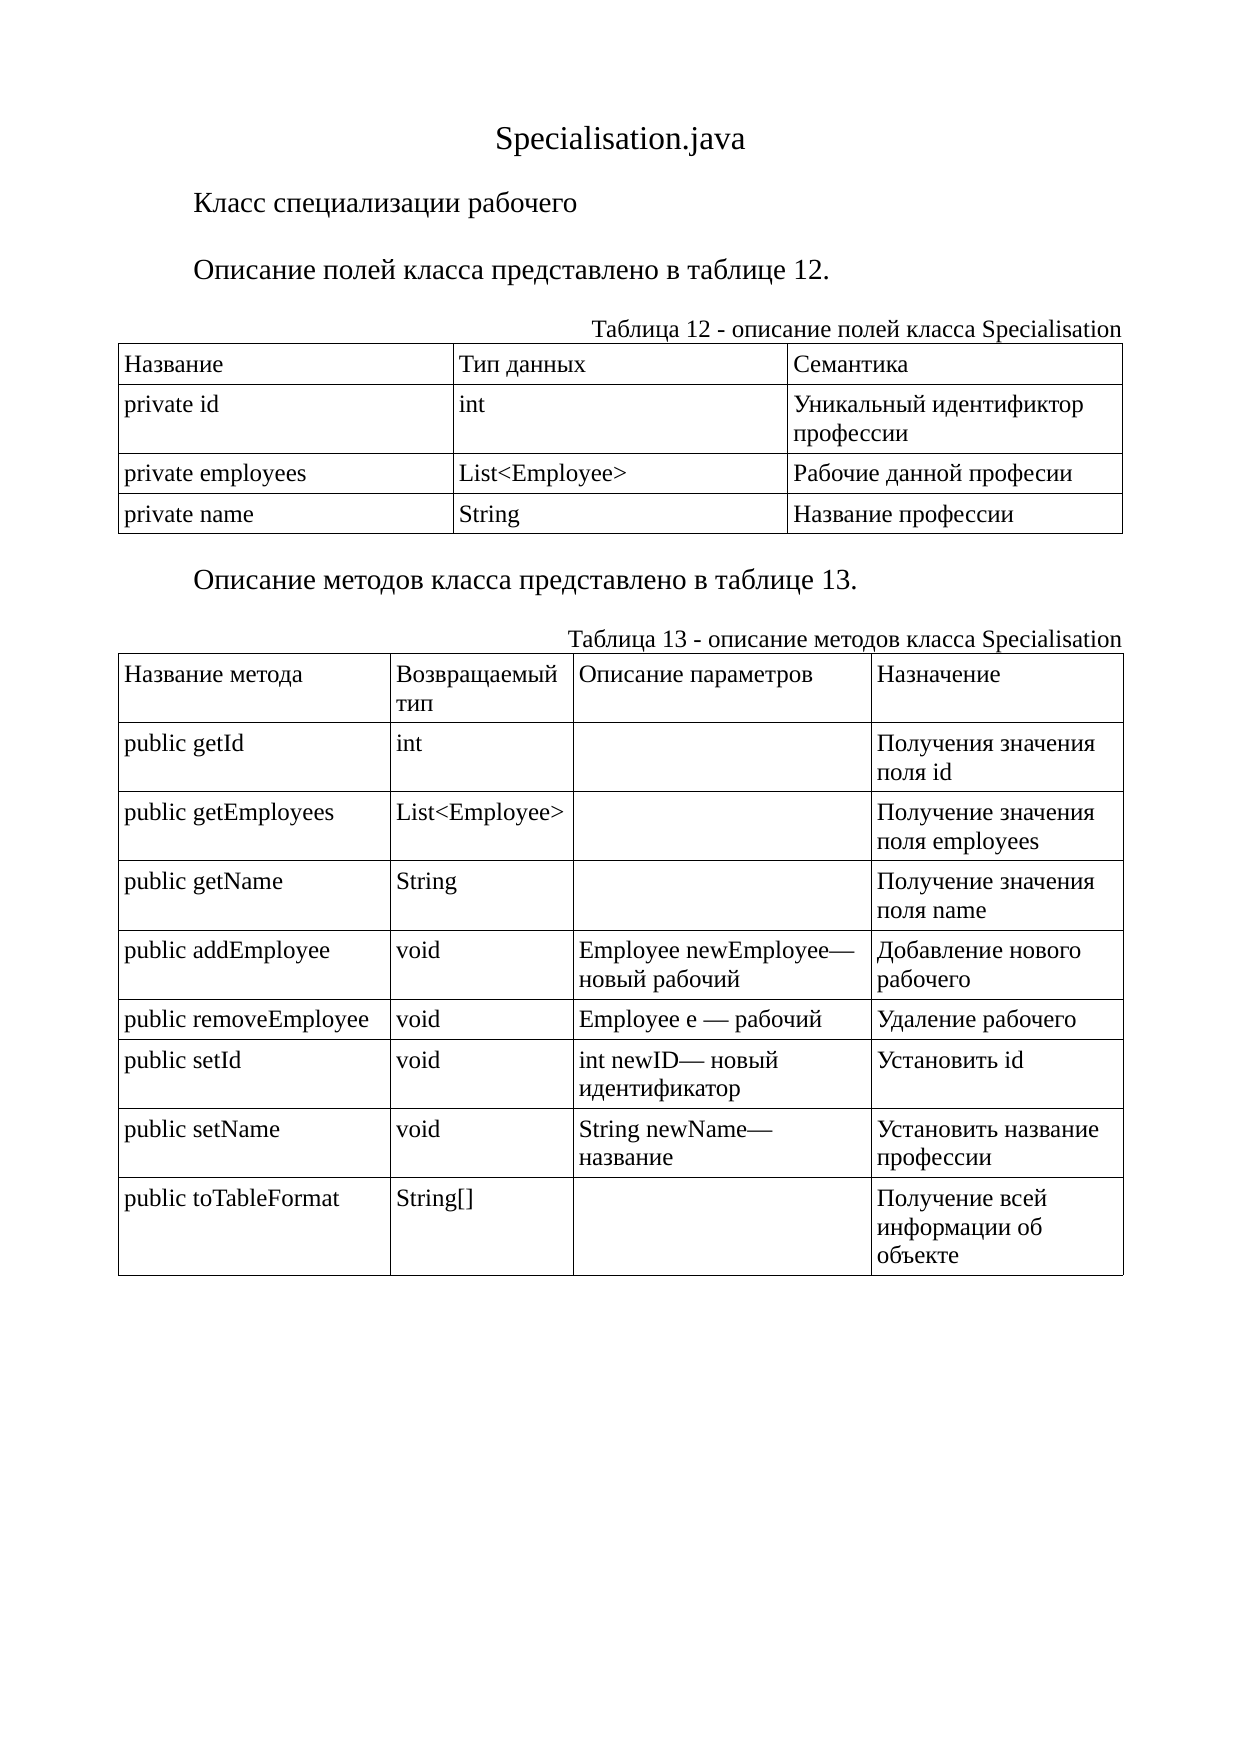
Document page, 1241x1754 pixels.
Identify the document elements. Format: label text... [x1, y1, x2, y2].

table_cell void [391, 1109, 573, 1177]
text Описание методов класса представлено в таблице 13. [118, 562, 1122, 596]
text Таблица 12 - описание полей класса Specialisation [118, 314, 1122, 343]
text Таблица 13 - описание методов класса Specialisation [118, 624, 1122, 653]
text Описание полей класса представлено в таблице 12. [118, 252, 1122, 286]
table_header Название метода [119, 654, 390, 722]
table_cell int newID— новый идентификатор [574, 1040, 871, 1108]
table_cell Получение значения поля name [872, 861, 1123, 929]
table_cell int [454, 385, 787, 453]
table_cell Название профессии [788, 494, 1122, 533]
table_cell List<Employee> [391, 792, 573, 860]
table_cell void [391, 1000, 573, 1039]
table_cell Employee newEmployee— новый рабочий [574, 931, 871, 998]
table_cell Employee e — рабочий [574, 1000, 871, 1039]
table_cell public addEmployee [119, 931, 390, 998]
table_cell String[] [391, 1178, 573, 1275]
table_cell [574, 861, 871, 929]
table_cell String newName— название [574, 1109, 871, 1177]
table_cell [574, 1178, 871, 1275]
text Specialisation.java [118, 118, 1122, 156]
table_cell Уникальный идентификтор профессии [788, 385, 1122, 453]
table_cell Получения значения поля id [872, 723, 1123, 791]
table_header Тип данных [454, 344, 787, 384]
table_cell public getEmployees [119, 792, 390, 860]
table_cell [574, 723, 871, 791]
table_cell Удаление рабочего [872, 1000, 1123, 1039]
table_header Назначение [872, 654, 1123, 722]
table_cell private employees [119, 454, 453, 493]
table_cell public setName [119, 1109, 390, 1177]
table_cell String [454, 494, 787, 533]
table_cell Установить id [872, 1040, 1123, 1108]
table_header Описание параметров [574, 654, 871, 722]
table_cell void [391, 931, 573, 998]
table_cell public removeEmployee [119, 1000, 390, 1039]
table_cell String [391, 861, 573, 929]
table_header Возвращаемый тип [391, 654, 573, 722]
table_cell int [391, 723, 573, 791]
table_cell Добавление нового рабочего [872, 931, 1123, 998]
table_cell Установить название профессии [872, 1109, 1123, 1177]
table_cell Получение всей информации об объекте [872, 1178, 1123, 1275]
table_cell void [391, 1040, 573, 1108]
table_cell public getId [119, 723, 390, 791]
text Класс специализации рабочего [118, 185, 1122, 219]
table_cell private id [119, 385, 453, 453]
table_cell Получение значения поля employees [872, 792, 1123, 860]
table_cell [574, 792, 871, 860]
table_cell List<Employee> [454, 454, 787, 493]
table_cell private name [119, 494, 453, 533]
table_cell Рабочие данной професии [788, 454, 1122, 493]
table_header Семантика [788, 344, 1122, 384]
table_header Название [119, 344, 453, 384]
table_cell public toTableFormat [119, 1178, 390, 1275]
table_cell public getName [119, 861, 390, 929]
table_cell public setId [119, 1040, 390, 1108]
